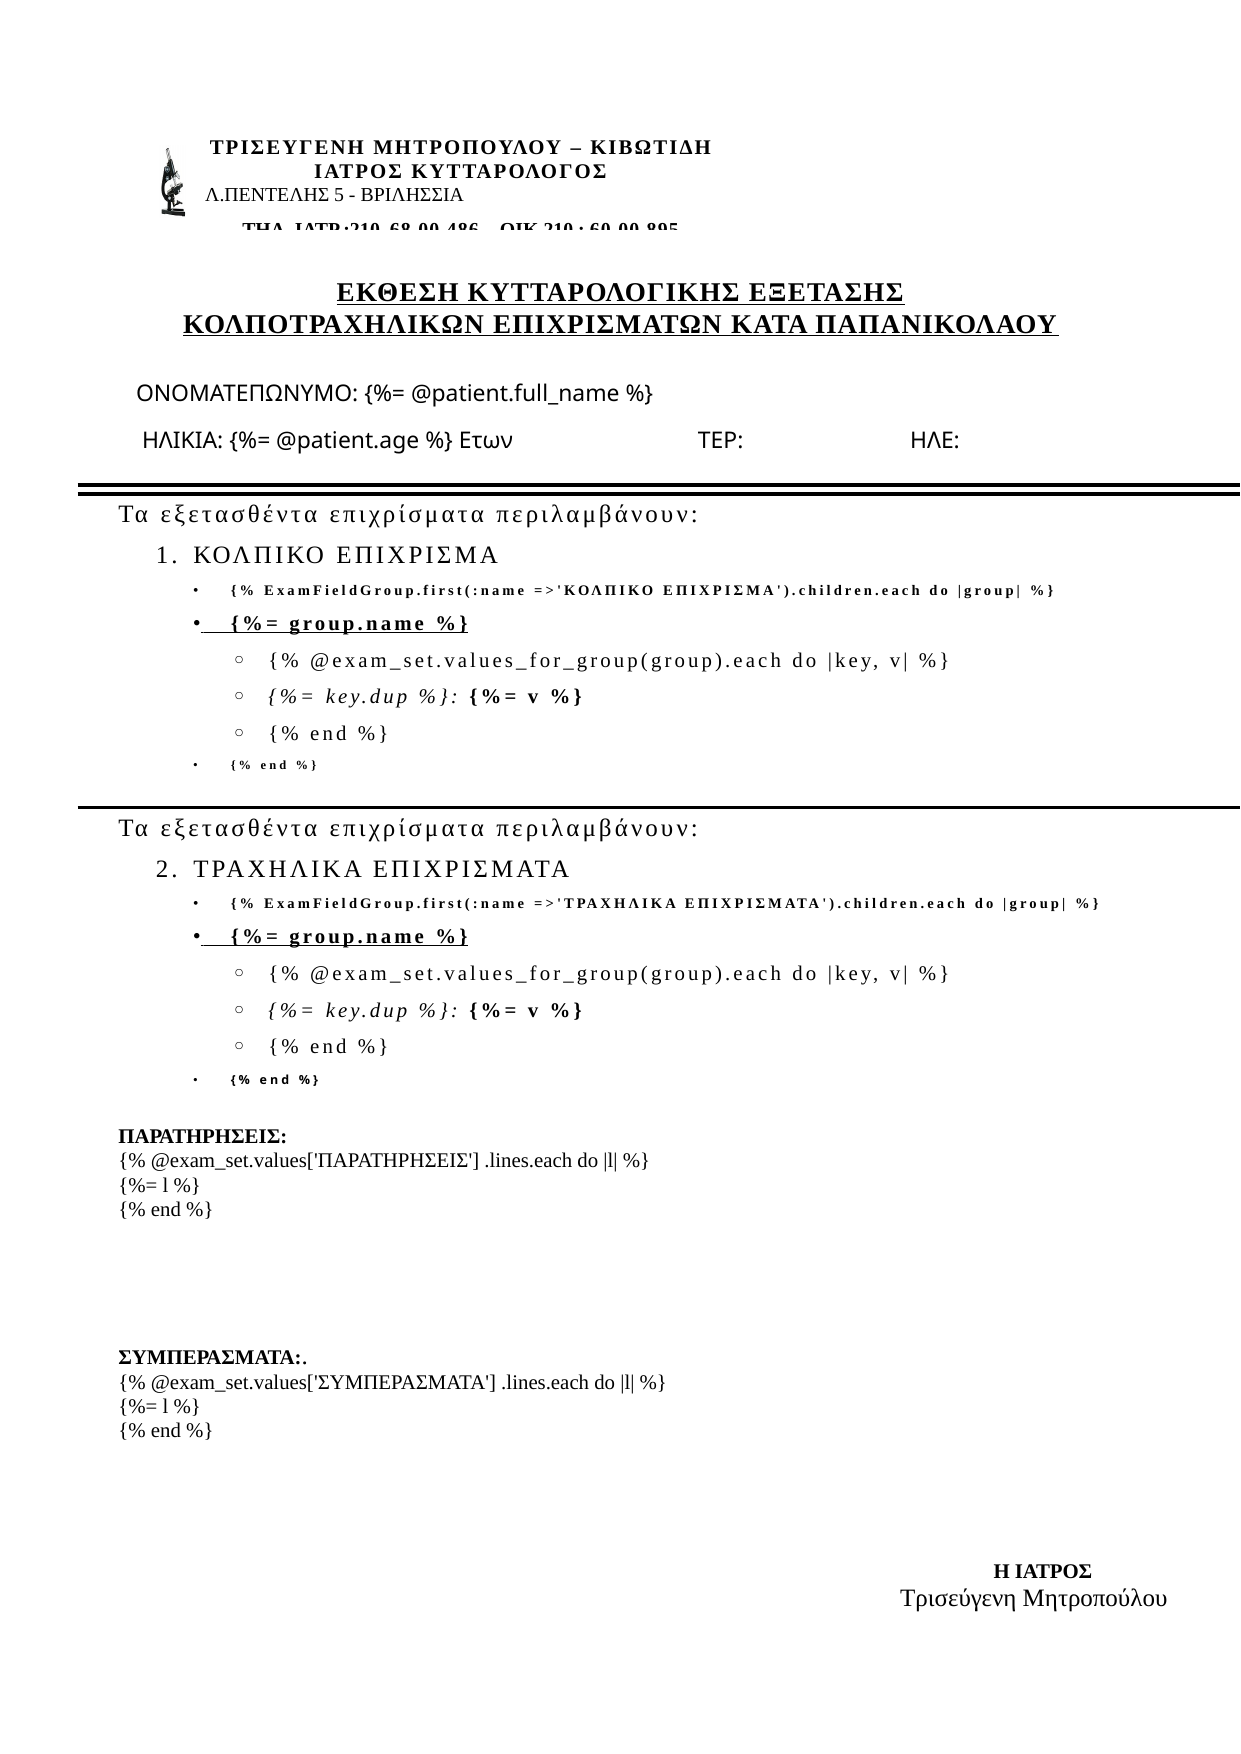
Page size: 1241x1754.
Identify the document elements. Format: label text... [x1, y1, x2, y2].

text {% end %} [118, 1418, 1122, 1442]
text ΠΑΡΑΤΗΡΗΣΕΙΣ: [118, 1124, 1122, 1148]
text Τρισεύγενη Μητροπούλου [900, 1583, 1186, 1612]
list {% end %} [231, 1034, 1122, 1058]
list {%= group.name %} [193, 611, 1122, 635]
list {% end %} [231, 721, 1122, 745]
list {% end %} [193, 1071, 1122, 1088]
list {% @exam_set.values_for_group(group).each do |key, v| %} [231, 648, 1122, 672]
text {%= l %} [118, 1394, 1122, 1418]
text ΕΚΘΕΣΗ ΚΥΤΤΑΡΟΛΟΓΙΚΗΣ ΕΞΕΤΑΣΗΣ [118, 277, 1122, 308]
list ΤΡΑΧΗΛΙΚΑ ΕΠΙΧΡΙΣΜΑΤΑ [156, 854, 1122, 883]
list {%= key.dup %}: {%= v %} [231, 684, 1122, 708]
text {% @exam_set.values['ΠΑΡΑΤΗΡΗΣΕΙΣ'] .lines.each do |l| %} [118, 1148, 1122, 1172]
text {% @exam_set.values['ΣΥΜΠΕΡΑΣΜΑΤΑ'] .lines.each do |l| %} [118, 1370, 1122, 1394]
text ΙΑΤΡΟΣ ΚΥΤΤΑΡΟΛΟΓΟΣ [205, 159, 716, 183]
list {% ExamFieldGroup.first(:name =>'ΤΡΑΧΗΛΙΚΑ ΕΠΙΧΡΙΣΜΑΤΑ').children.each do |group| %} [193, 895, 1122, 912]
text ΗΛΙΚΙΑ: {%= @patient.age %} Ετων ΤΕΡ: ΗΛΕ: [118, 424, 1122, 455]
subtitle ΤΗΛ. ΙΑΤΡ.:210 68.00.486 – ΟΙΚ.210 : 60.00.895 [205, 218, 716, 229]
list {%= group.name %} [193, 924, 1122, 948]
list {% ExamFieldGroup.first(:name =>'ΚΟΛΠΙΚΟ ΕΠΙΧΡΙΣΜΑ').children.each do |group| %} [193, 582, 1122, 599]
text ΤΡΙΣΕΥΓΕΝΗ ΜΗΤΡΟΠΟΥΛΟΥ – ΚΙΒΩΤΙΔΗ [205, 135, 716, 159]
subtitle ΚΟΛΠΟΤΡΑΧΗΛΙΚΩΝ ΕΠΙΧΡΙΣΜΑΤΩΝ ΚΑΤΑ ΠΑΠΑΝΙΚΟΛΑΟΥ [118, 308, 1122, 339]
text Λ.ΠΕΝΤΕΛΗΣ 5 - ΒΡΙΛΗΣΣΙΑ [205, 183, 716, 206]
text ΟΝΟΜΑΤΕΠΩΝΥΜΟ: {%= @patient.full_name %} [118, 377, 1122, 408]
text ΣΥΜΠΕΡΑΣΜΑΤΑ:. [118, 1341, 1122, 1370]
list {% end %} [193, 757, 1122, 772]
subtitle Η ΙΑΤΡΟΣ [900, 1559, 1186, 1583]
text {%= l %} [118, 1172, 1122, 1197]
list ΚΟΛΠΙΚΟ ΕΠΙΧΡΙΣΜΑ [156, 541, 1122, 569]
text Τα εξετασθέντα επιχρίσματα περιλαμβάνουν: [118, 813, 1122, 841]
list {%= key.dup %}: {%= v %} [231, 998, 1122, 1022]
list {% @exam_set.values_for_group(group).each do |key, v| %} [231, 961, 1122, 985]
text Τα εξετασθέντα επιχρίσματα περιλαμβάνουν: [118, 499, 1122, 528]
text {% end %} [118, 1197, 1122, 1221]
